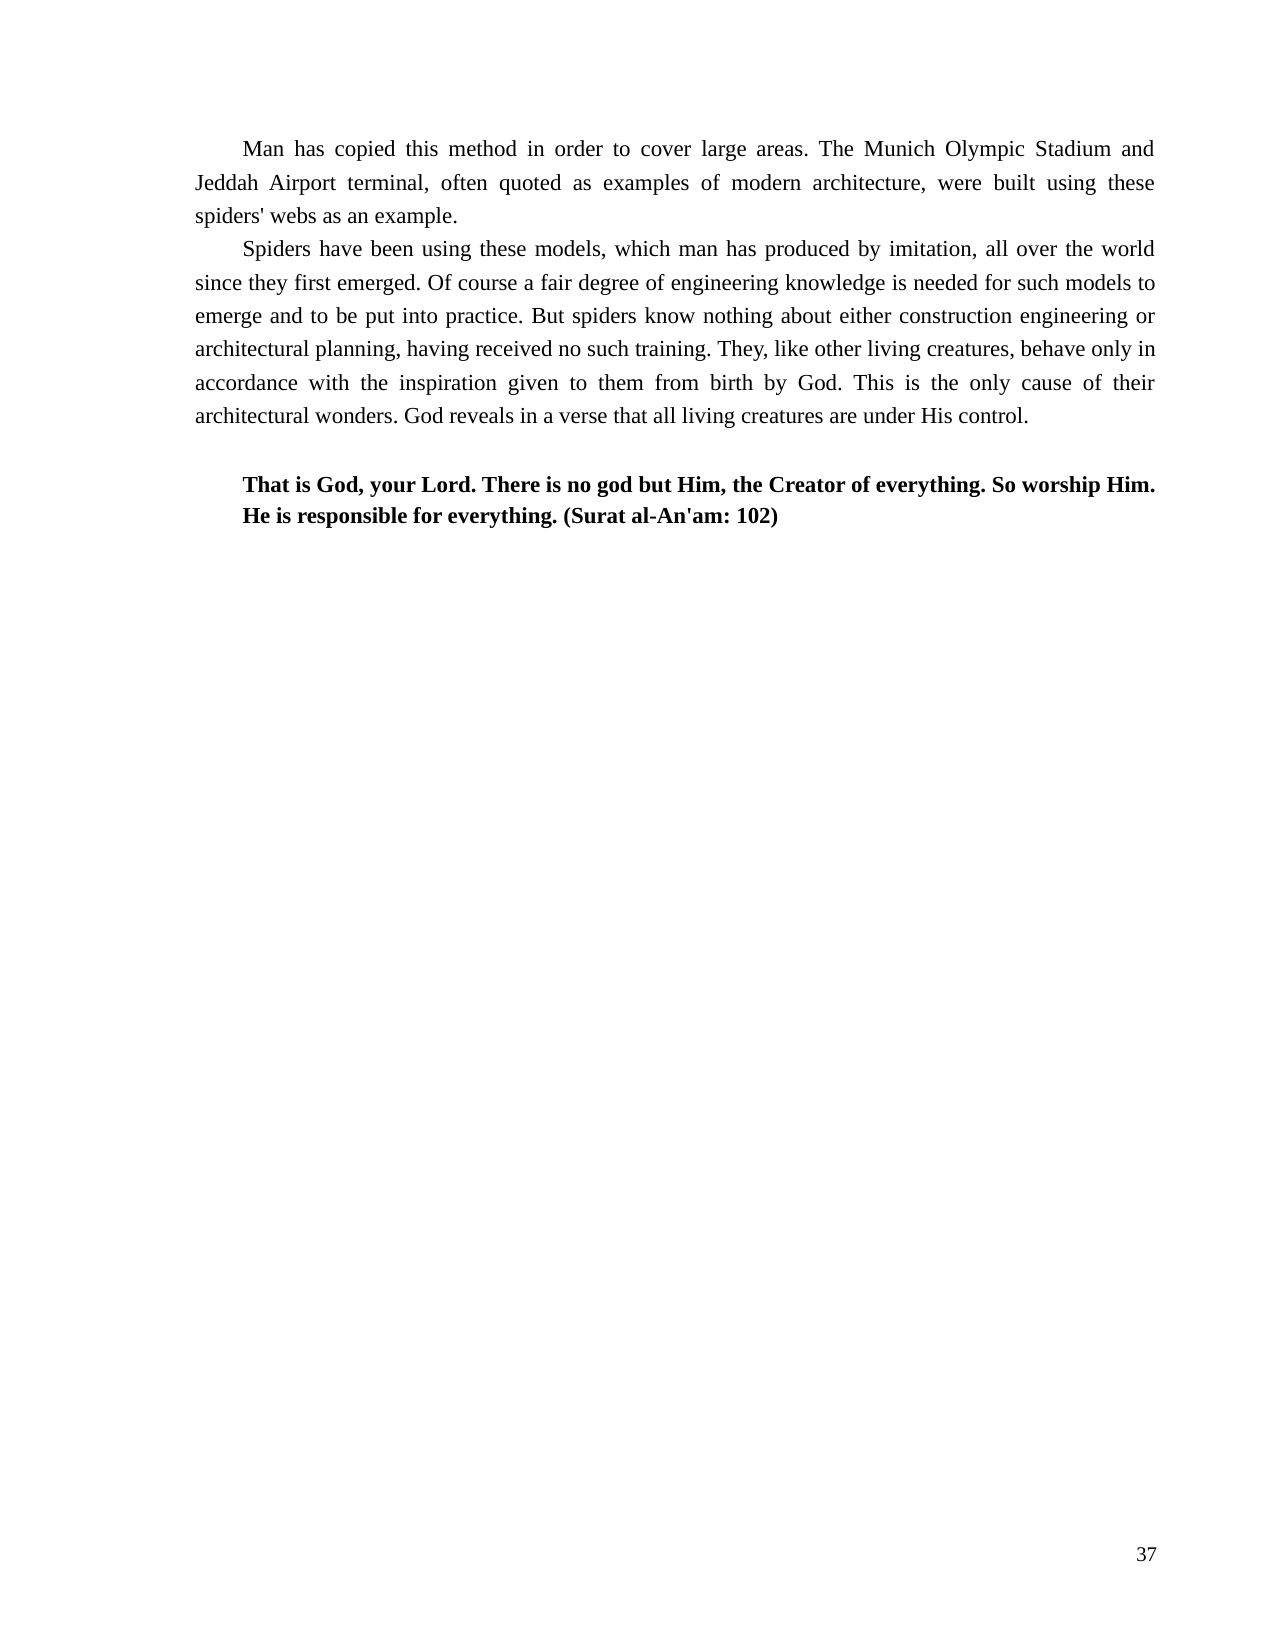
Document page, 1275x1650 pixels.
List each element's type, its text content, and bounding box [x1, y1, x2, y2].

text Spiders have been using these models, which man has produced by imitation, all over the world since they first emerged. Of course a fair degree of engineering knowledge is needed for such models to emerge and to be put into practice. But spiders know nothing about either construction engineering or architectural planning, having received no such training. They, like other living creatures, behave only in accordance with the inspiration given to them from birth by God. This is the only cause of their architectural wonders. God reveals in a verse that all living creatures are under His control. [195, 230, 1157, 430]
text Man has copied this method in order to cover large areas. The Munich Olympic Stadium and Jeddah Airport terminal, often quoted as examples of modern architecture, were built using these spiders' webs as an example. [195, 130, 1157, 230]
text That is God, your Lord. There is no god but Him, the Creator of everything. So worship Him. He is responsible for everything. (Surat al-An'am: 102) [242, 467, 1157, 530]
